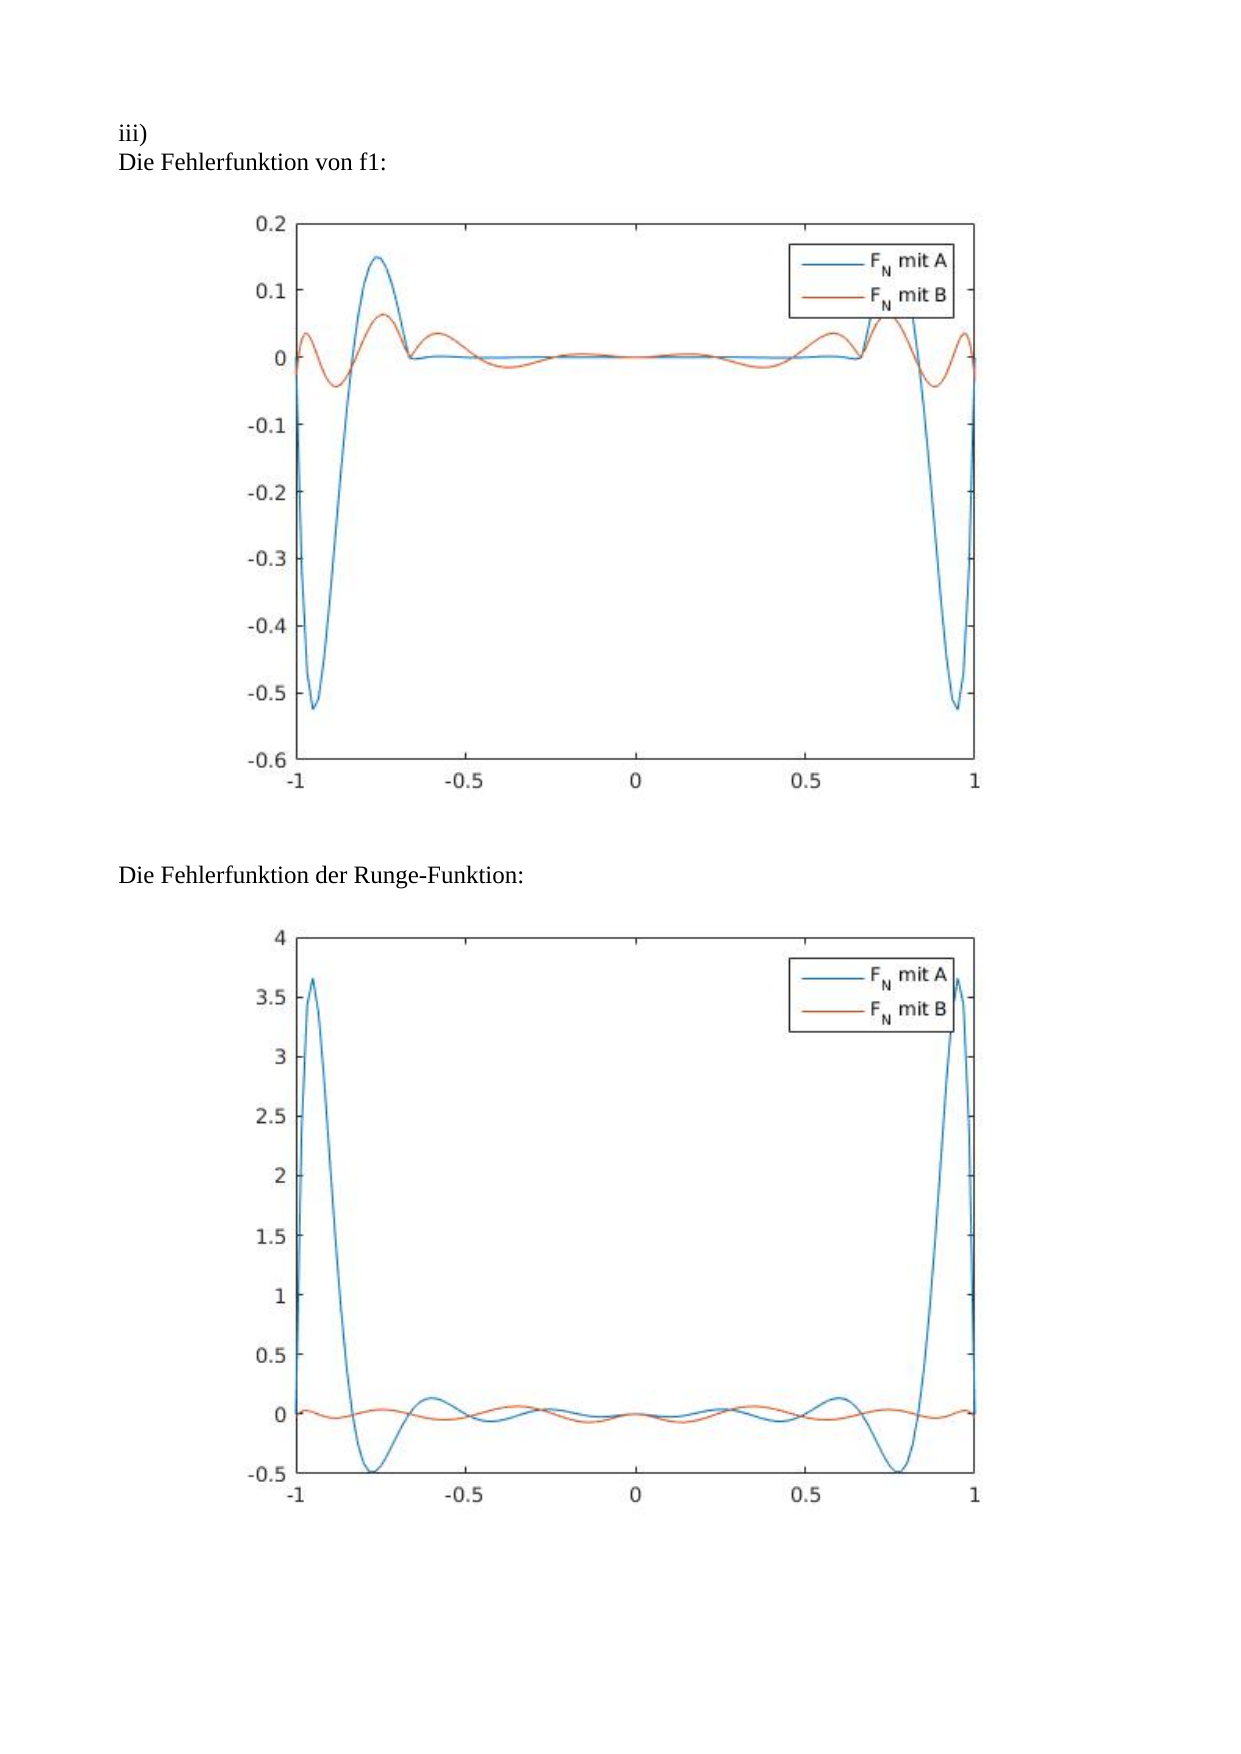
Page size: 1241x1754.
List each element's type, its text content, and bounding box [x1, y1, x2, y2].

text Die Fehlerfunktion der Runge-Funktion: [118, 861, 1122, 889]
picture [182, 889, 1058, 1546]
text Die Fehlerfunktion von f1: [118, 147, 1122, 176]
text iii) [118, 118, 1122, 147]
picture [182, 175, 1058, 832]
